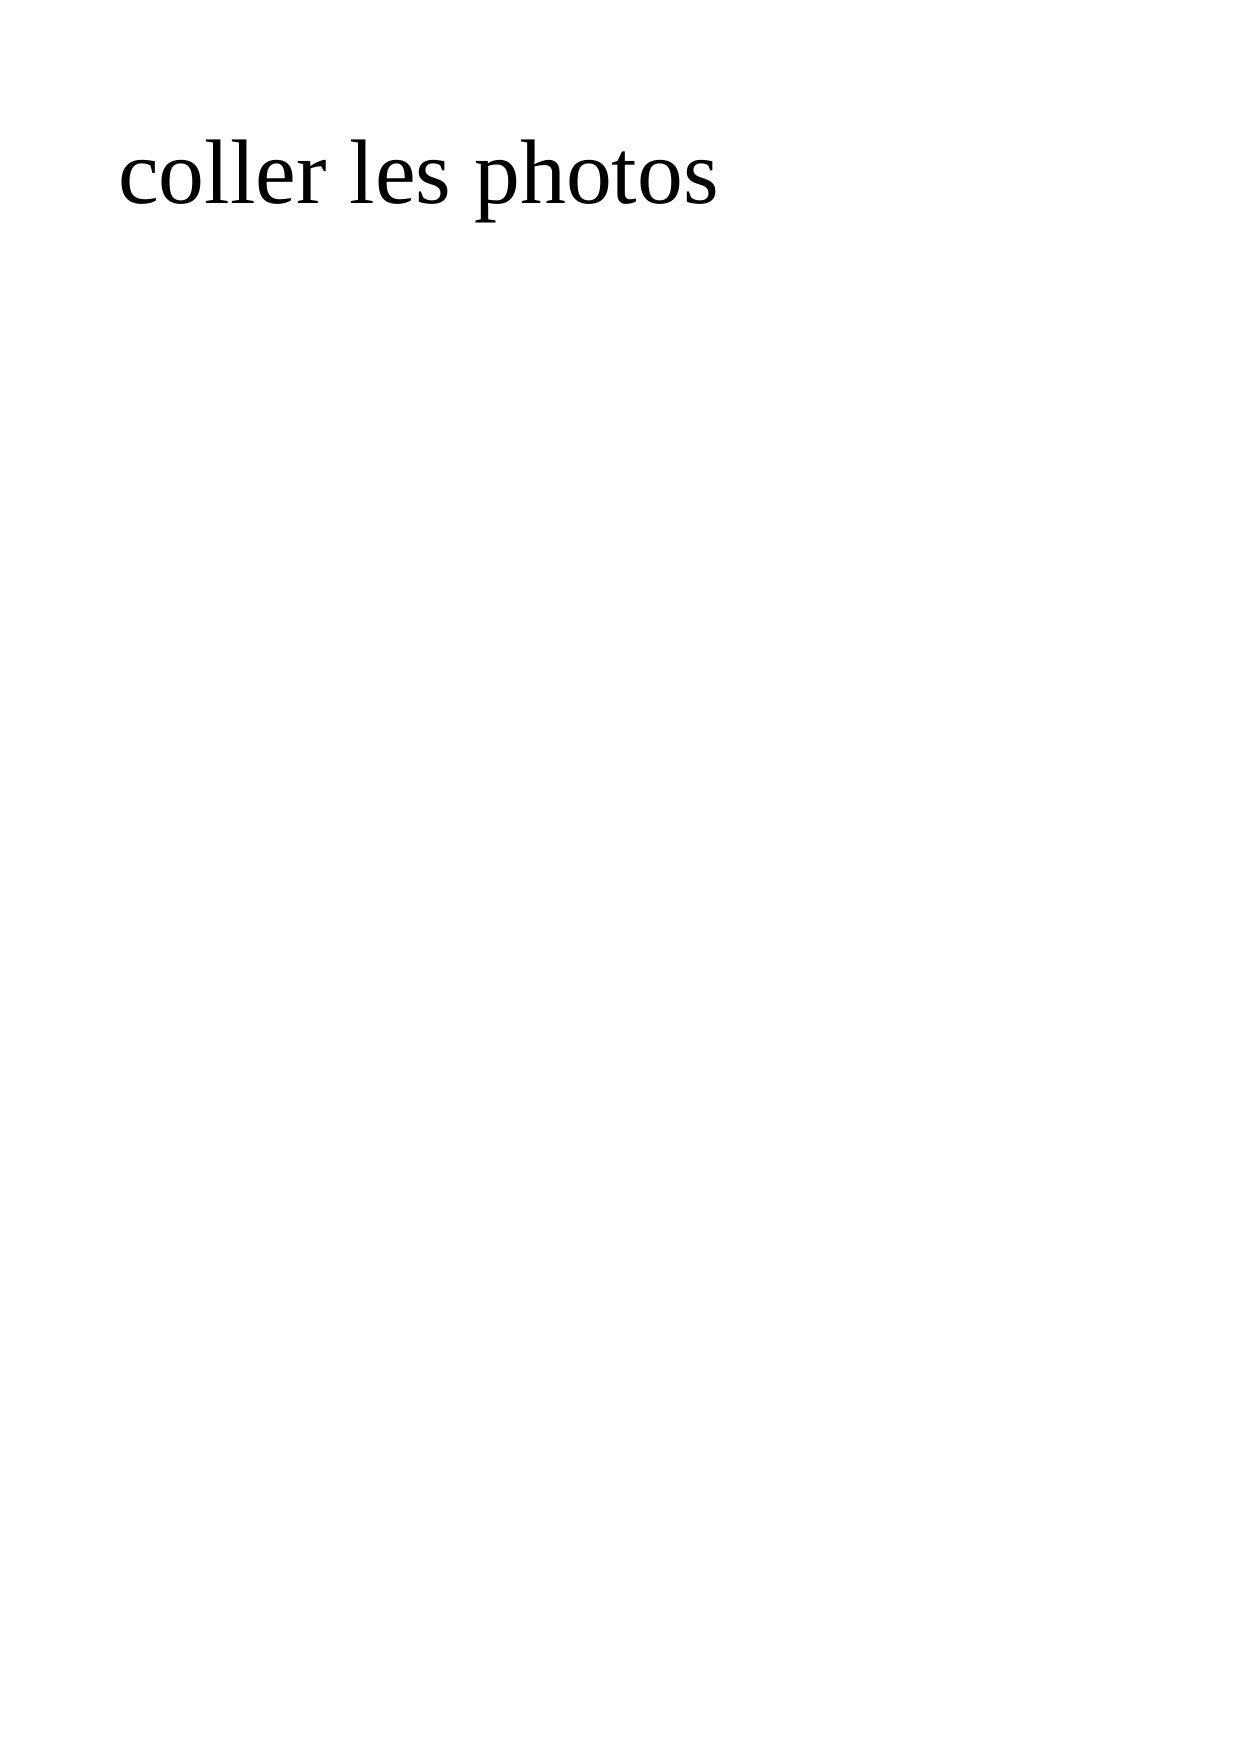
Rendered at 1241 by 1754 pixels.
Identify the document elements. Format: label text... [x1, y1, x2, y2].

text coller les photos [118, 118, 1122, 223]
